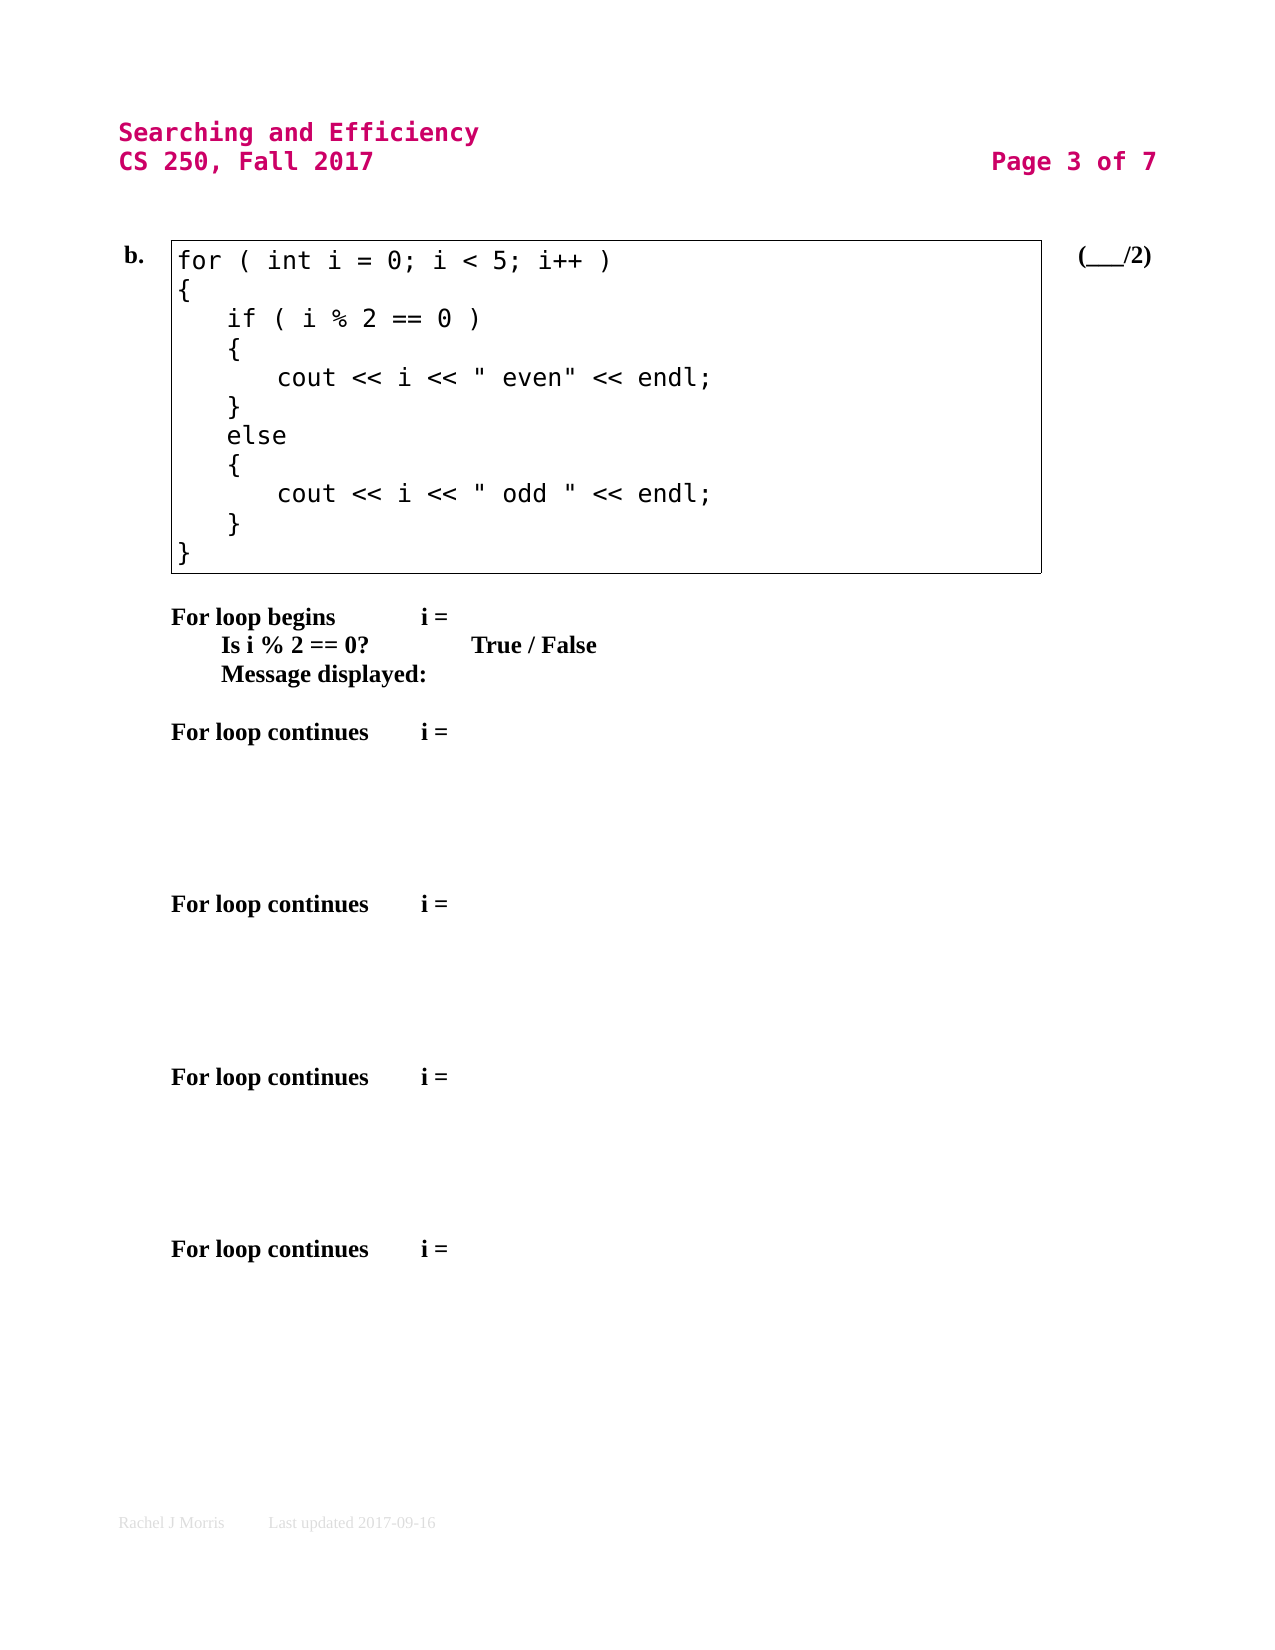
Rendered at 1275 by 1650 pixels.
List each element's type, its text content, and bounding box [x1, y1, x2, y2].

table_header b. [118, 235, 165, 1384]
table_header (___/2) [1046, 235, 1157, 1384]
table_header For loop begins i = Is i % 2 == 0? True / False Message displayed: For loop continues i = For loop continues i = For loop continues i = For loop continues i = [165, 235, 1046, 1384]
table_header for ( int i = 0; i < 5; i++ ) { if ( i % 2 == 0 ) { cout << i << " even" << endl; } else { cout << i << " odd " << endl; } } [172, 241, 1041, 573]
